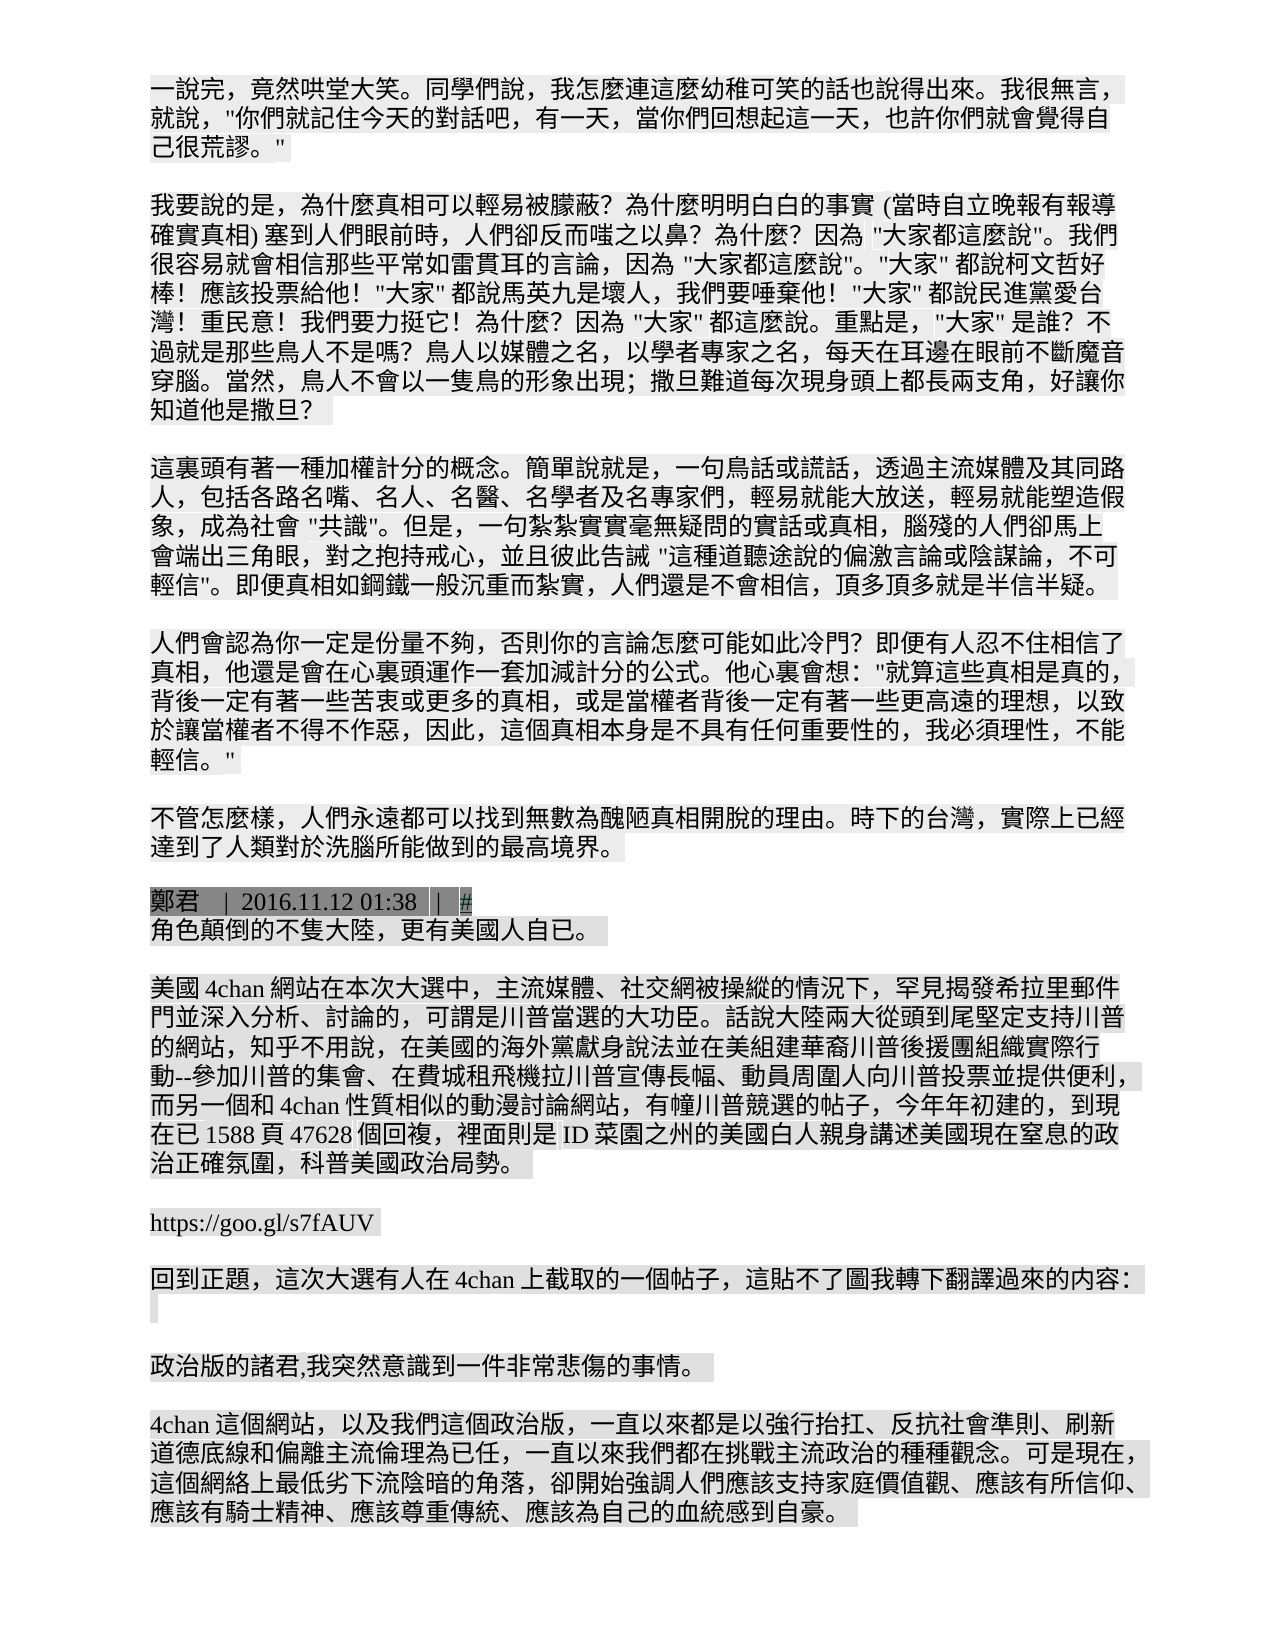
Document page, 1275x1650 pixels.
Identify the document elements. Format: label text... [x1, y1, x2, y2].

text 鄭君 | 2016.11.12 01:38 | # [150, 887, 1125, 916]
text (再續) 自然科學者，也就是一般所謂的科學家們，往往聽起來好像很科學很有理性，但它實際上就跟某些社會科學一樣，建立在歸納 (Inductive reasoning) 與統計上，企圖找出事物的規律或法則。然而，建立在歸納法上的知識，它的理性程度，相較於演繹 (Deductive Reasoning)，事實上比迷信好不了多少。若要說自然科學和社會科學有些什麼樣的不同，也許就在於前者 "企圖" 避免個人觀點，但企圖終究也只是一種企圖而已，它所產生的知識究竟是一種 "發明" 或 "發現"，倒也很難說。許多時候，看起來似乎比較接近一種發明；在某個重要意義上來說，也許就像創作一幅畫或寫下一首詩那樣。當許多人都認同它的結論時，它就批上了科學的外衣，儼然科學。至於它的所謂科學結論能維持多久，說不準，但任何科學結論終究不是定論。 我對於宣稱與實際全然不對等的理性姿態總是感到很不耐煩；明明沒那麼理性，甚至有點腦殘，但卻講得好像很不得了似的，自然科學 (家) 往往就是這麼一回事，比方說醫學。不過就是一些智能形式很初級的知識，何必一副科學兮兮，彷彿理性不凡。 自然科學如此，社會科學就更不用說了。若真要談理性，事實上就是這樣。倘若有人裝模作樣地說什麼維基解密的資料不可信，是什麼陰謀論，那麼，如前所說，他理應連一加一等於二都該感到懷疑才對，因為，在認識世界的方法上，我們沒有比這更高明的理性形式了：一群罪犯，內部幾萬封信，日日夜夜不斷談論著自己的各種犯罪意圖，各種犯罪計劃與犯罪所得，倘若這還叫做 (意味著道聽途說的) 陰謀論，那真的是噁心到爆。不然是要怎樣才叫做客觀理性？拍下希拉蕊數著一卡車以鮮血換來的美金，數鈔票數得笑呵呵，然後對著鏡頭大聲說明自己長年以來如何買賣人命來賺錢？ 我常思索洗腦為何如此有效？它的知識論 (epistemology) 究竟為何？譬如在這島上，居然可以洗到連腦都不見了，變成一種神經反射，凡是主流媒體以外的言論，就自動收納到 "陰謀論" 的角落裏，不用當它一回事。基本上，人們相不相信一件事，似乎不是走進 "理性" 這條大腦路徑，而是經口經耳不經腦。它有個基本句型就是："大家都這麼說"。一個事情，既然 "大家" 都這麼說，那它一定不會有錯。 我常舉1986年桃園機場事件的例子，我有參加，目睹一切。當年，國民黨派鎮暴警察痛毆群眾，然後卻又叫一些警察當場脫下制服，冒充 "暴民"，自己破壞警車，而且還對其他警察丟石頭，然後找來一堆當時的主流媒體拍照攝影，整天在電視上反覆播放反政府 "暴民" 的暴力行徑。但事實上，真相卻剛好相反，真相是完完全全和平的群眾被鎮暴部隊一個個打得頭破血流。事件結束後，我回到校園，在圖書館讀書，一群同班同學圍過來挑釁，說我們黨外人士為什麼要打警察？我說，是警察打群眾，不是群眾打警察。我的話一說完，竟然哄堂大笑。同學們說，我怎麼連這麼幼稚可笑的話也說得出來。我很無言，就說，"你們就記住今天的對話吧，有一天，當你們回想起這一天，也許你們就會覺得自己很荒謬。" 我要說的是，為什麼真相可以輕易被朦蔽？為什麼明明白白的事實 (當時自立晚報有報導確實真相) 塞到人們眼前時，人們卻反而嗤之以鼻？為什麼？因為 "大家都這麼說"。我們很容易就會相信那些平常如雷貫耳的言論，因為 "大家都這麼說"。"大家" 都說柯文哲好棒！應該投票給他！"大家" 都說馬英九是壞人，我們要唾棄他！"大家" 都說民進黨愛台灣！重民意！我們要力挺它！為什麼？因為 "大家" 都這麼說。重點是，"大家" 是誰？不過就是那些鳥人不是嗎？鳥人以媒體之名，以學者專家之名，每天在耳邊在眼前不斷魔音穿腦。當然，鳥人不會以一隻鳥的形象出現；撒旦難道每次現身頭上都長兩支角，好讓你知道他是撒旦？ 這裏頭有著一種加權計分的概念。簡單說就是，一句鳥話或謊話，透過主流媒體及其同路人，包括各路名嘴、名人、名醫、名學者及名專家們，輕易就能大放送，輕易就能塑造假象，成為社會 "共識"。但是，一句紮紮實實毫無疑問的實話或真相，腦殘的人們卻馬上會端出三角眼，對之抱持戒心，並且彼此告誡 "這種道聽途說的偏激言論或陰謀論，不可輕信"。即便真相如鋼鐵一般沉重而紮實，人們還是不會相信，頂多頂多就是半信半疑。 人們會認為你一定是份量不夠，否則你的言論怎麼可能如此冷門？即便有人忍不住相信了真相，他還是會在心裏頭運作一套加減計分的公式。他心裏會想："就算這些真相是真的，背後一定有著一些苦衷或更多的真相，或是當權者背後一定有著一些更高遠的理想，以致於讓當權者不得不作惡，因此，這個真相本身是不具有任何重要性的，我必須理性，不能輕信。" 不管怎麼樣，人們永遠都可以找到無數為醜陋真相開脫的理由。時下的台灣，實際上已經達到了人類對於洗腦所能做到的最高境界。 [150, 75, 1125, 862]
text 角色顛倒的不隻大陸，更有美國人自已。 美國4chan網站在本次大選中，主流媒體、社交網被操縱的情況下，罕見揭發希拉里郵件門並深入分析、討論的，可謂是川普當選的大功臣。話說大陸兩大從頭到尾堅定支持川普的網站，知乎不用說，在美國的海外黨獻身說法並在美組建華裔川普後援團組織實際行動--參加川普的集會、在費城租飛機拉川普宣傳長幅、動員周圍人向川普投票並提供便利，而另一個和4chan性質相似的動漫討論網站，有幢川普競選的帖子，今年年初建的，到現在已1588頁47628個回複，裡面則是ID菜園之州的美國白人親身講述美國現在窒息的政治正確氛圍，科普美國政治局勢。 https://goo.gl/s7fAUV 回到正題，這次大選有人在4chan上截取的一個帖子，這貼不了圖我轉下翻譯過來的内容： 政治版的諸君,我突然意識到一件非常悲傷的事情。 4chan這個網站，以及我們這個政治版，一直以來都是以強行抬扛、反抗社會準則、刷新道德底線和偏離主流倫理為已任，一直以來我們都在挑戰主流政治的種種觀念。可是現在，這個網絡上最低劣下流陰暗的角落，卻開始強調人們應該支持家庭價值觀、應該有所信仰、應該有騎士精神、應該尊重傳統、應該為自己的血統感到自豪。 所以說，我們所生存的這個世界道德究竟淪喪到了多麼喪心病狂的地步啊？我們所支持的這些東西，在社會上居然已成了離經叛道的爭議話題。 還是引用道德經里的話：正復為奇，善復為妖。人之迷，其日固久。 [150, 916, 1125, 1556]
